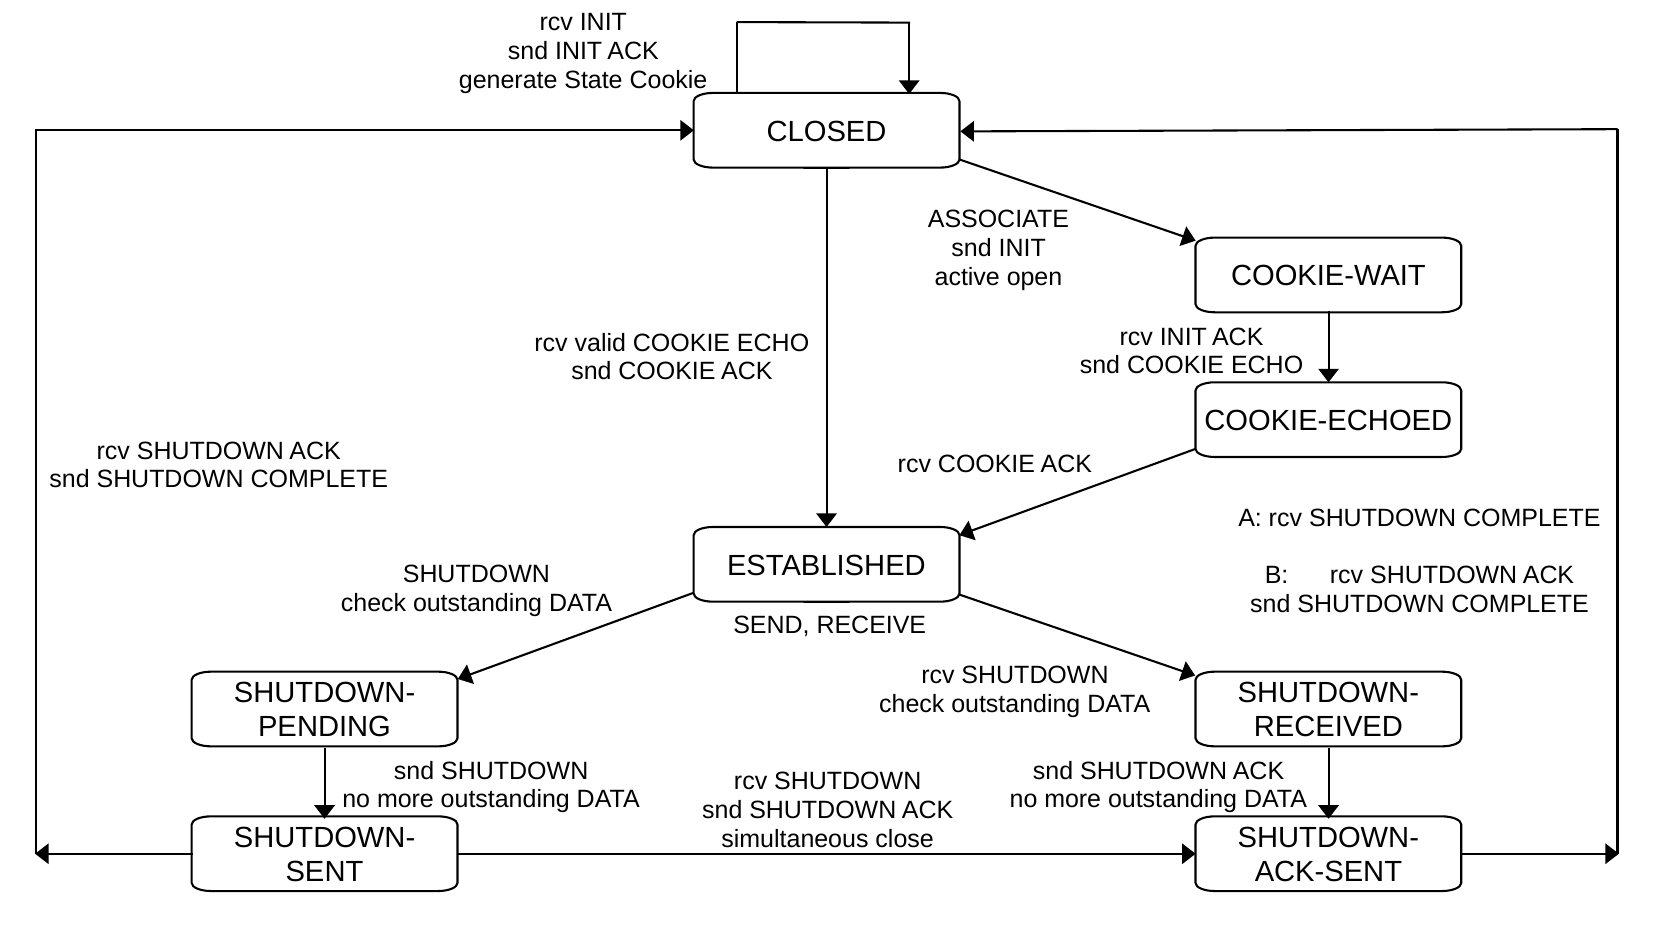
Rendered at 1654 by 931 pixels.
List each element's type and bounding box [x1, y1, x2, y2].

table_header [12, 0, 1642, 909]
